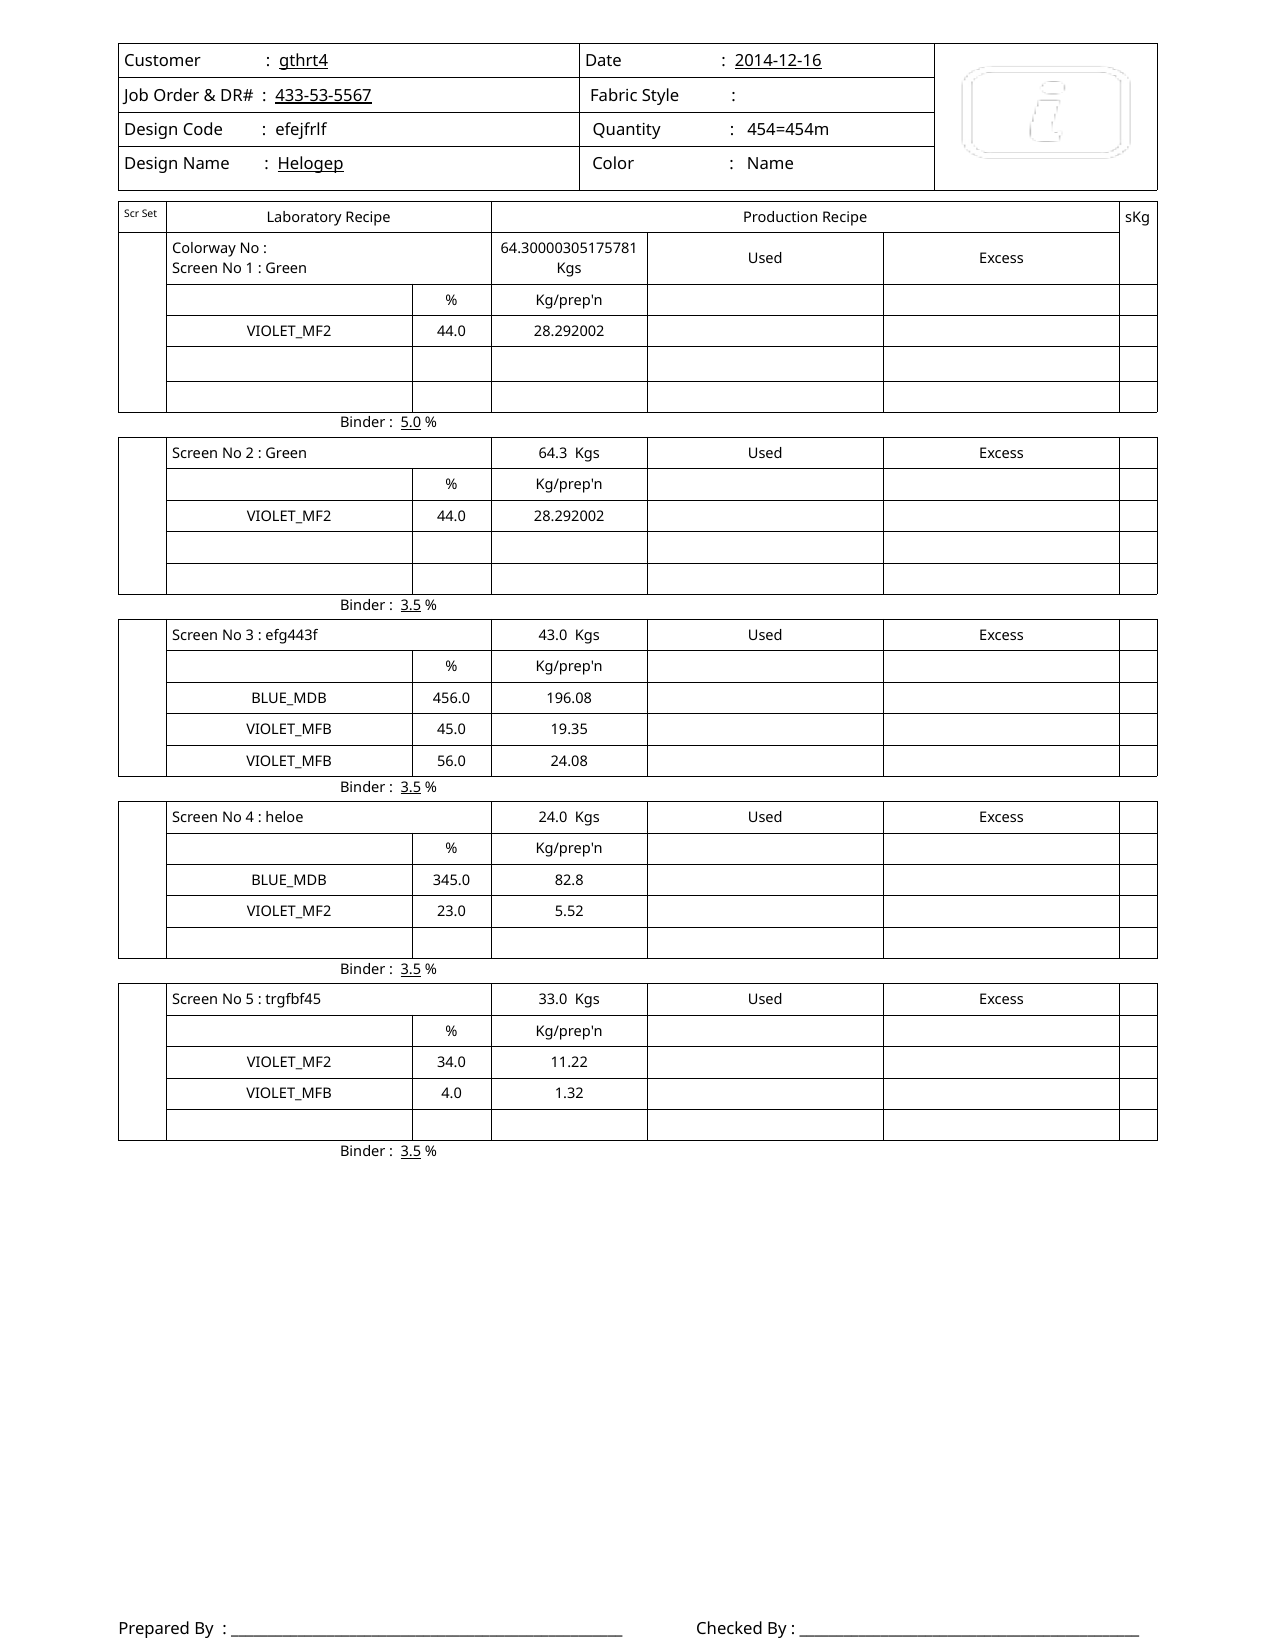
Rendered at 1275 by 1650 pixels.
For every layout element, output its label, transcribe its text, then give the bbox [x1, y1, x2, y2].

table_cell [884, 865, 1119, 895]
table_cell [167, 1016, 412, 1046]
table_cell [167, 1110, 412, 1140]
table_cell 44.0 [413, 501, 491, 531]
table_cell [1120, 865, 1157, 895]
table_cell 456.0 [413, 683, 491, 713]
table_cell [1120, 714, 1157, 745]
text Binder : 3.5 % [118, 777, 1157, 796]
table_cell [167, 564, 412, 594]
table_cell % [413, 285, 491, 315]
table_header 24.0 Kgs [492, 802, 647, 832]
table_cell [119, 233, 166, 412]
table_cell 28.292002 [492, 501, 647, 531]
table_cell [1120, 285, 1157, 315]
table_cell [884, 564, 1119, 594]
table_cell [1120, 928, 1157, 958]
table_cell [884, 285, 1119, 315]
text Binder : 5.0 % [118, 413, 1157, 432]
table_cell [1120, 1110, 1157, 1140]
table_cell Excess [884, 233, 1119, 283]
table_cell BLUE_MDB [167, 865, 412, 895]
table_header Production Recipe [492, 202, 1119, 232]
table_cell [167, 928, 412, 958]
table_cell [413, 564, 491, 594]
table_cell 34.0 [413, 1047, 491, 1077]
table_cell Kg/prep'n [492, 285, 647, 315]
table_cell [884, 651, 1119, 682]
table_cell 345.0 [413, 865, 491, 895]
table_cell [1120, 1079, 1157, 1109]
table_cell [167, 532, 412, 563]
table_cell [884, 316, 1119, 346]
table_cell [884, 1047, 1119, 1077]
picture [941, 48, 1148, 179]
table_cell [1120, 896, 1157, 927]
table_header Date : 2014-12-16 [580, 44, 934, 77]
table_cell [884, 1016, 1119, 1046]
table_header [1120, 984, 1157, 1014]
table_cell Design Code : efejfrlf [119, 113, 579, 146]
table_cell BLUE_MDB [167, 683, 412, 713]
table_cell [413, 928, 491, 958]
table_header Screen No 2 : Green [167, 438, 491, 468]
table_cell Color : Name [580, 147, 934, 190]
table_cell 44.0 [413, 316, 491, 346]
table_cell [167, 285, 412, 315]
table_cell [648, 714, 883, 745]
table_cell [648, 469, 883, 500]
text Binder : 3.5 % [118, 595, 1157, 614]
table_cell [884, 714, 1119, 745]
table_cell [167, 834, 412, 864]
table_cell [648, 1016, 883, 1046]
table_cell VIOLET_MFB [167, 714, 412, 745]
table_cell [648, 1079, 883, 1109]
table_cell % [413, 1016, 491, 1046]
table_cell [648, 285, 883, 315]
table_cell [492, 532, 647, 563]
table_cell [648, 746, 883, 776]
table_header Excess [884, 802, 1119, 832]
table_cell [167, 469, 412, 500]
table_cell [884, 347, 1119, 381]
table_cell 11.22 [492, 1047, 647, 1077]
table_cell [648, 834, 883, 864]
table_cell VIOLET_MF2 [167, 1047, 412, 1077]
table_cell [884, 532, 1119, 563]
table_cell [884, 746, 1119, 776]
table_cell [648, 865, 883, 895]
table_cell [1120, 834, 1157, 864]
table_cell [1120, 382, 1157, 412]
table_cell Job Order & DR# : 433-53-5567 [119, 78, 579, 112]
table_cell Colorway No : Screen No 1 : Green [167, 233, 491, 283]
table_header sKg [1120, 202, 1157, 283]
table_header [1120, 438, 1157, 468]
table_cell [1120, 683, 1157, 713]
table_cell Kg/prep'n [492, 1016, 647, 1046]
table_header [119, 802, 166, 958]
table_cell [648, 683, 883, 713]
table_cell Kg/prep'n [492, 651, 647, 682]
table_cell [884, 469, 1119, 500]
table_cell [492, 564, 647, 594]
table_header [1120, 620, 1157, 650]
table_cell [884, 928, 1119, 958]
table_header Excess [884, 984, 1119, 1014]
table_header Screen No 3 : efg443f [167, 620, 491, 650]
table_cell % [413, 469, 491, 500]
table_cell Quantity : 454=454m [580, 113, 934, 146]
table_cell [1120, 469, 1157, 500]
table_cell [648, 651, 883, 682]
table_header Excess [884, 620, 1119, 650]
table_cell Design Name : Helogep [119, 147, 579, 190]
table_cell [884, 896, 1119, 927]
table_cell 64.30000305175781 Kgs [492, 233, 647, 283]
table_header Used [648, 438, 883, 468]
table_header Used [648, 984, 883, 1014]
text Binder : 3.5 % [118, 1141, 1157, 1160]
table_header Screen No 5 : trgfbf45 [167, 984, 491, 1014]
table_cell [884, 501, 1119, 531]
table_cell 82.8 [492, 865, 647, 895]
table_header Excess [884, 438, 1119, 468]
table_header Customer : gthrt4 [119, 44, 579, 77]
table_cell [1120, 746, 1157, 776]
table_cell [648, 1110, 883, 1140]
table_header 64.3 Kgs [492, 438, 647, 468]
table_cell [648, 532, 883, 563]
table_cell [884, 1079, 1119, 1109]
table_cell 24.08 [492, 746, 647, 776]
table_cell [648, 928, 883, 958]
text Binder : 3.5 % [118, 959, 1157, 978]
table_cell [884, 834, 1119, 864]
table_cell [884, 683, 1119, 713]
table_header [119, 620, 166, 776]
table_header [119, 984, 166, 1140]
table_cell [492, 382, 647, 412]
table_cell [648, 564, 883, 594]
table_header Used [648, 802, 883, 832]
table_cell [648, 347, 883, 381]
table_cell [884, 1110, 1119, 1140]
table_cell [413, 382, 491, 412]
table_cell [648, 501, 883, 531]
table_cell [1120, 651, 1157, 682]
table_cell [167, 347, 412, 381]
table_cell % [413, 651, 491, 682]
table_cell 19.35 [492, 714, 647, 745]
table_cell [1120, 532, 1157, 563]
table_cell Fabric Style : [580, 78, 934, 112]
table_cell 4.0 [413, 1079, 491, 1109]
table_cell [1120, 347, 1157, 381]
table_header Laboratory Recipe [167, 202, 491, 232]
table_cell 56.0 [413, 746, 491, 776]
table_header [119, 438, 166, 594]
table_cell [1120, 316, 1157, 346]
table_cell [1120, 1016, 1157, 1046]
table_cell [648, 1047, 883, 1077]
table_header 43.0 Kgs [492, 620, 647, 650]
table_cell [648, 316, 883, 346]
table_header [1120, 802, 1157, 832]
table_header [935, 44, 1157, 190]
table_cell [167, 651, 412, 682]
table_cell Used [648, 233, 883, 283]
table_cell [1120, 501, 1157, 531]
table_cell 1.32 [492, 1079, 647, 1109]
table_header Used [648, 620, 883, 650]
table_cell 5.52 [492, 896, 647, 927]
table_cell VIOLET_MF2 [167, 501, 412, 531]
table_header 33.0 Kgs [492, 984, 647, 1014]
table_cell [413, 347, 491, 381]
table_cell Kg/prep'n [492, 834, 647, 864]
table_cell Kg/prep'n [492, 469, 647, 500]
table_cell [1120, 564, 1157, 594]
table_cell [492, 347, 647, 381]
table_cell VIOLET_MFB [167, 1079, 412, 1109]
table_cell % [413, 834, 491, 864]
table_cell [492, 1110, 647, 1140]
table_cell 45.0 [413, 714, 491, 745]
table_cell 23.0 [413, 896, 491, 927]
table_cell VIOLET_MFB [167, 746, 412, 776]
table_cell [413, 532, 491, 563]
table_cell [1120, 1047, 1157, 1077]
table_header Scr Set [119, 202, 166, 232]
table_cell [648, 382, 883, 412]
table_header Screen No 4 : heloe [167, 802, 491, 832]
table_cell [167, 382, 412, 412]
table_cell VIOLET_MF2 [167, 316, 412, 346]
table_cell 28.292002 [492, 316, 647, 346]
table_cell [648, 896, 883, 927]
table_cell [413, 1110, 491, 1140]
table_cell [884, 382, 1119, 412]
table_cell VIOLET_MF2 [167, 896, 412, 927]
table_cell [492, 928, 647, 958]
table_cell 196.08 [492, 683, 647, 713]
